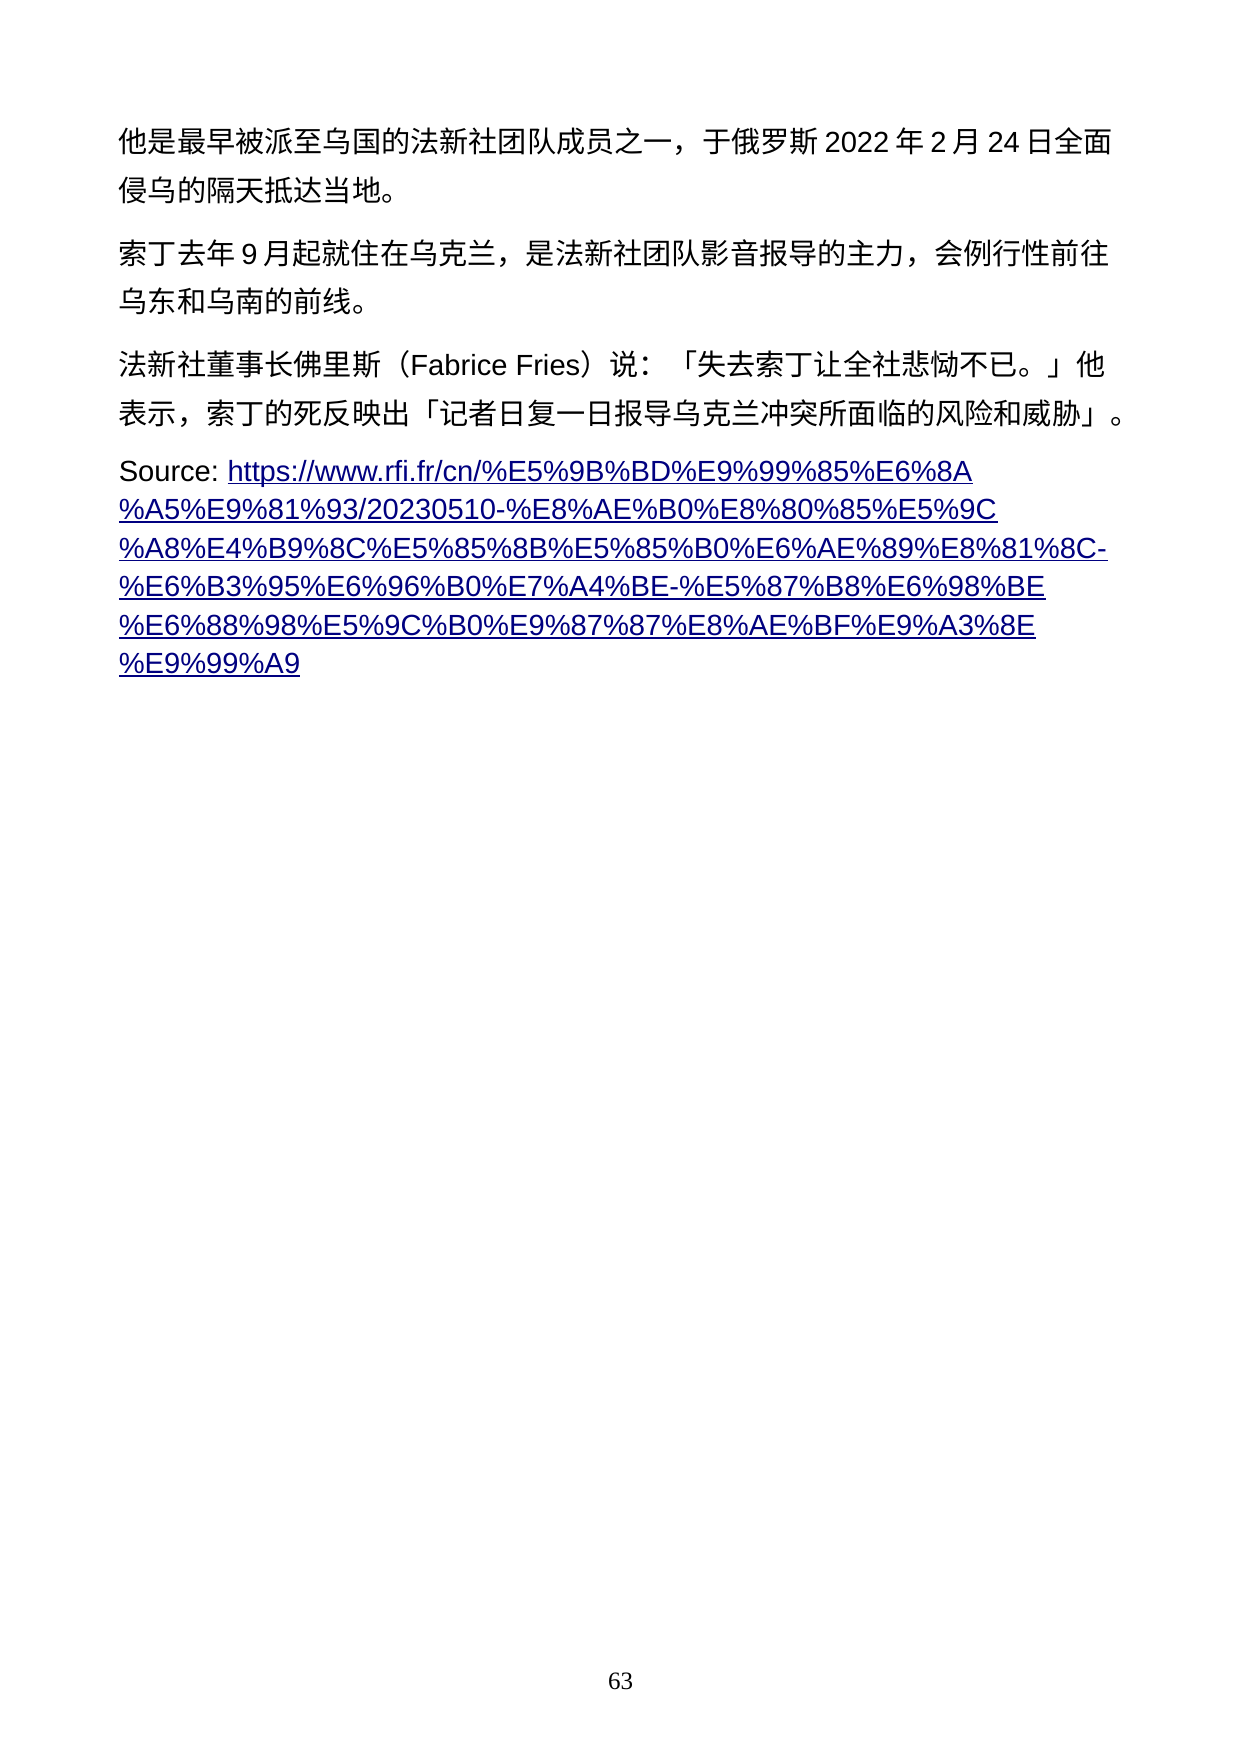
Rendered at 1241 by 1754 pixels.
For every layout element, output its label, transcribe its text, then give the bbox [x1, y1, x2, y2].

text Source: https://www.rfi.fr/cn/%E5%9B%BD%E9%99%85%E6%8A%A5%E9%81%93/20230510-%E8%AE%B0%E8%80%85%E5%9C%A8%E4%B9%8C%E5%85%8B%E5%85%B0%E6%AE%89%E8%81%8C-%E6%B3%95%E6%96%B0%E7%A4%BE-%E5%87%B8%E6%98%BE%E6%88%98%E5%9C%B0%E9%87%87%E8%AE%BF%E9%A3%8E%E9%99%A9 [118, 453, 1122, 680]
text 索丁去年9月起就住在乌克兰，是法新社团队影音报导的主力，会例行性前往乌东和乌南的前线。 [118, 230, 1122, 321]
text 他是最早被派至乌国的法新社团队成员之一，于俄罗斯2022年2月24日全面侵乌的隔天抵达当地。 [118, 118, 1122, 209]
text 法新社董事长佛里斯（Fabrice Fries）说：「失去索丁让全社悲恸不已。」他表示，索丁的死反映出「记者日复一日报导乌克兰冲突所面临的风险和威胁」。 [118, 342, 1122, 433]
